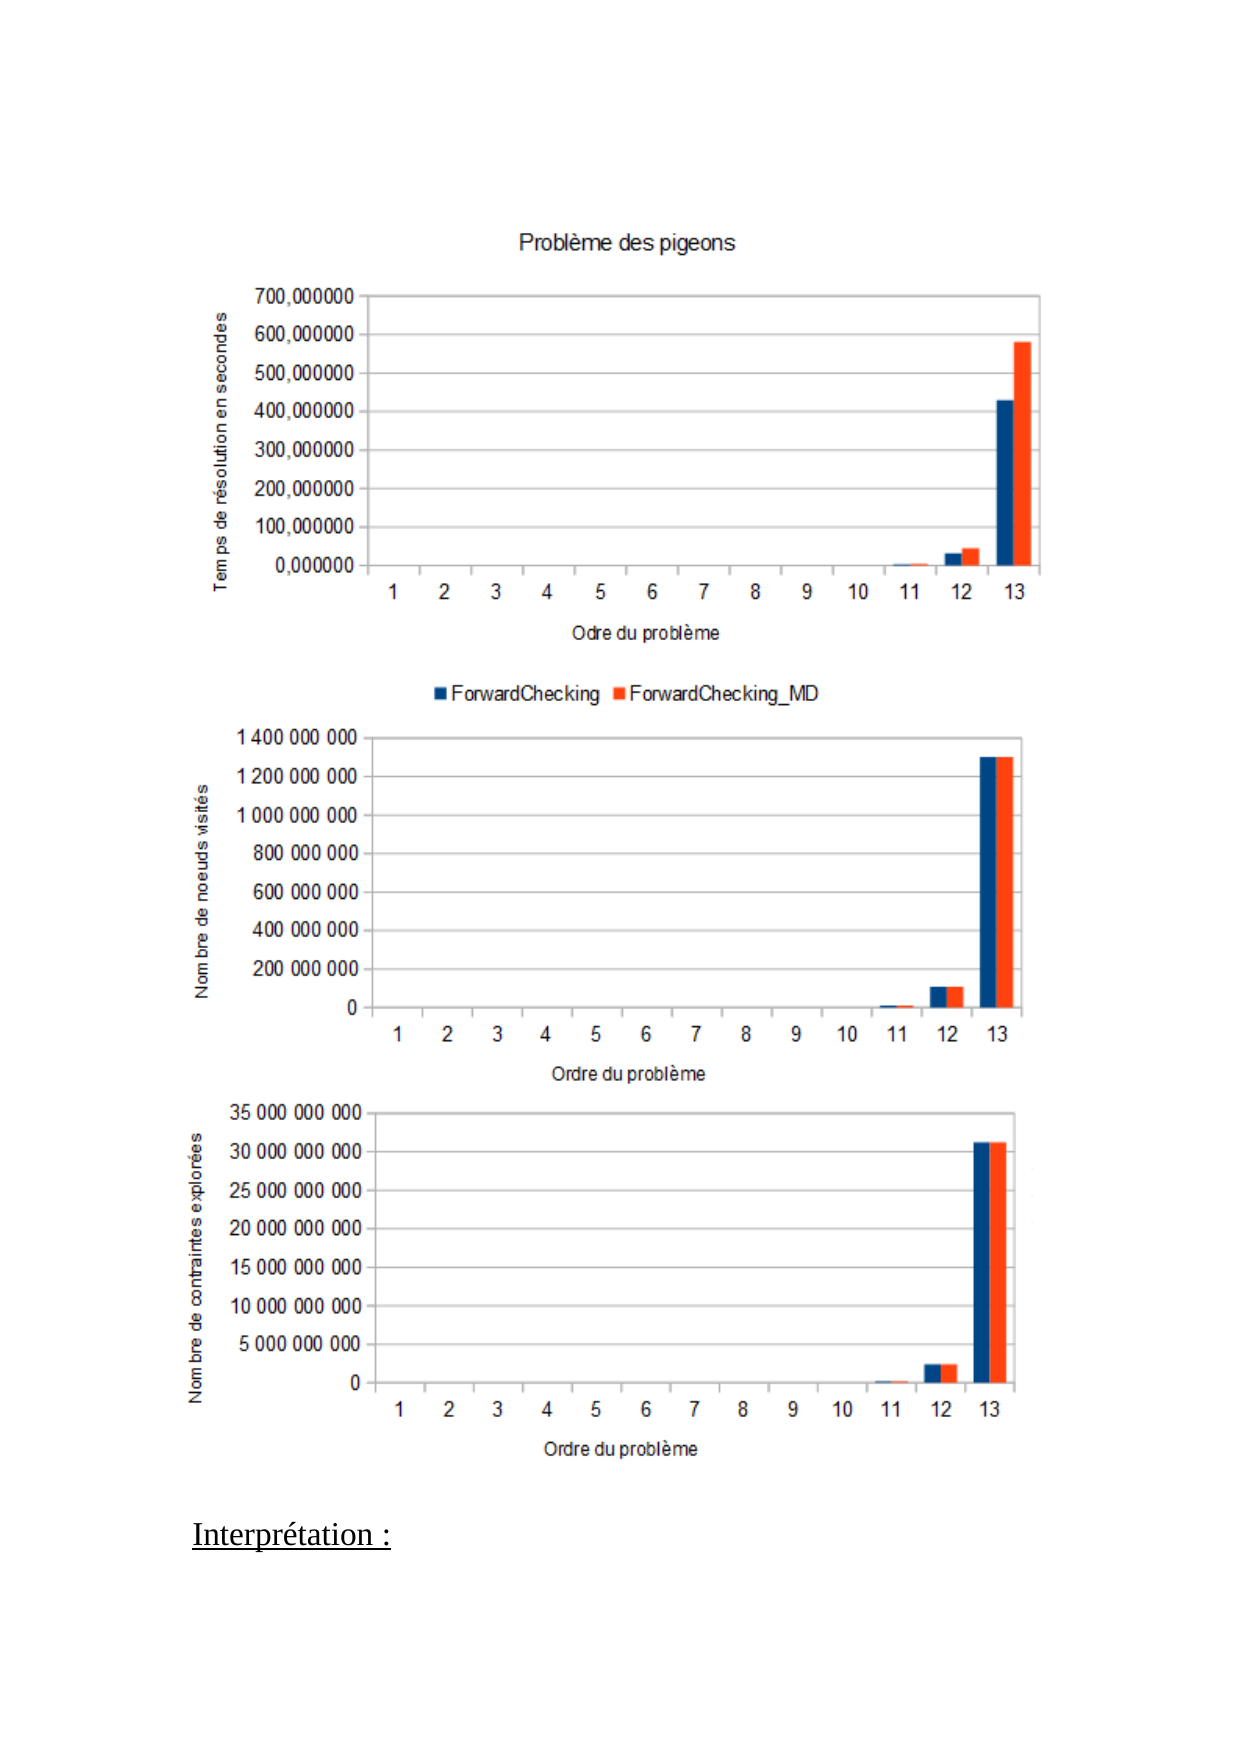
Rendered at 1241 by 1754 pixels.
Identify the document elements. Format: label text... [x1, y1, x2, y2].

picture [164, 207, 1052, 1467]
text Interprétation : [118, 1514, 1122, 1553]
